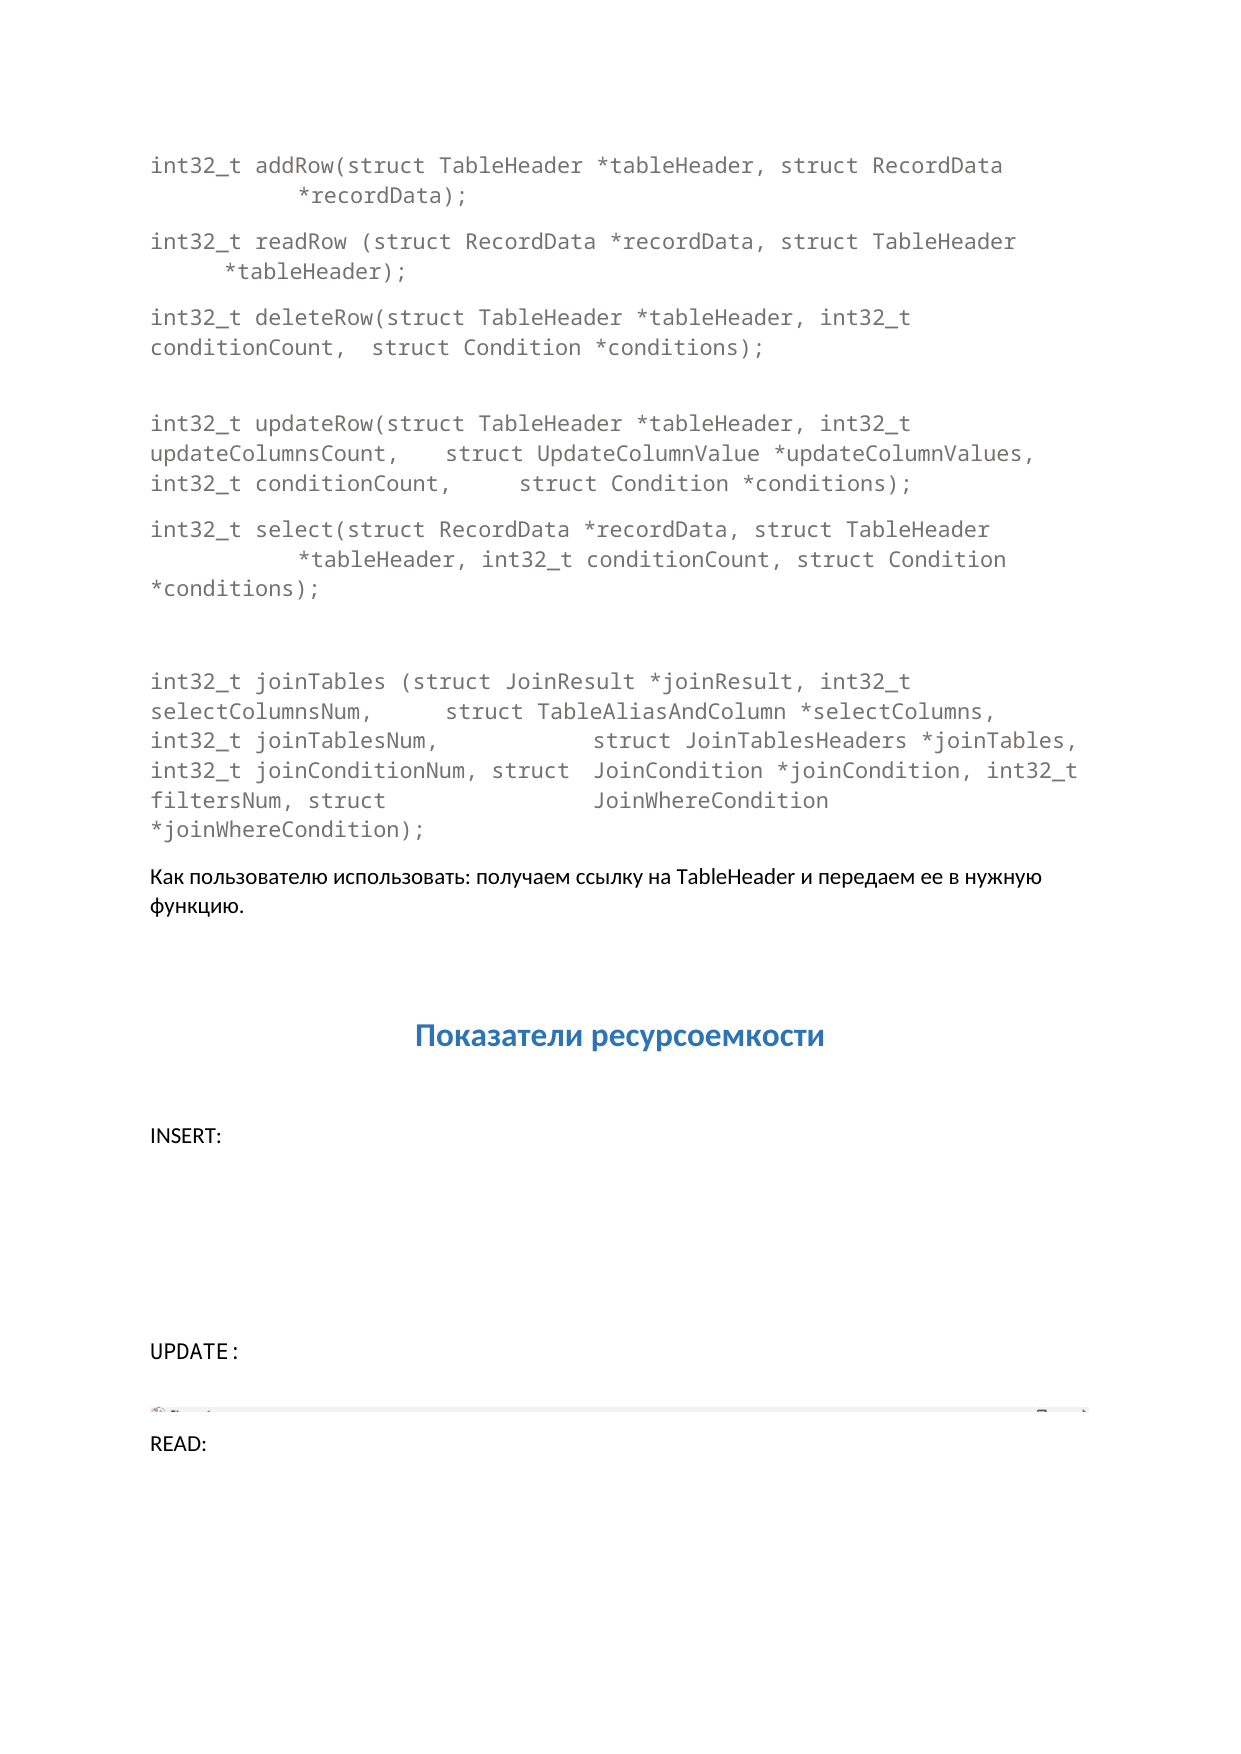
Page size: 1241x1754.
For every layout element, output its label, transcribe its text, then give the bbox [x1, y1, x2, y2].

text int32_t deleteRow(struct TableHeader *tableHeader, int32_t conditionCount, struct Condition *conditions); [150, 302, 1090, 391]
text UPDATE: [150, 1335, 1090, 1365]
text READ: [150, 1428, 1090, 1458]
text Как пользователю использовать: получаем ссылку на TableHeader и передаем ее в нужную функцию. [150, 860, 1090, 920]
text int32_t updateRow(struct TableHeader *tableHeader, int32_t updateColumnsCount, struct UpdateColumnValue *updateColumnValues, int32_t conditionCount, struct Condition *conditions); [150, 408, 1090, 497]
text int32_t readRow (struct RecordData *recordData, struct TableHeader *tableHeader); [150, 226, 1090, 285]
text INSERT: [150, 1120, 1090, 1150]
text int32_t addRow(struct TableHeader *tableHeader, struct RecordData *recordData); [150, 150, 1090, 209]
text int32_t joinTables (struct JoinResult *joinResult, int32_t selectColumnsNum, struct TableAliasAndColumn *selectColumns, int32_t joinTablesNum, struct JoinTablesHeaders *joinTables, int32_t joinConditionNum, struct JoinCondition *joinCondition, int32_t filtersNum, struct JoinWhereCondition *joinWhereCondition); [150, 666, 1090, 844]
text Показатели ресурсоемкости [150, 983, 1090, 1054]
text int32_t select(struct RecordData *recordData, struct TableHeader *tableHeader, int32_t conditionCount, struct Condition *conditions); [150, 513, 1090, 603]
